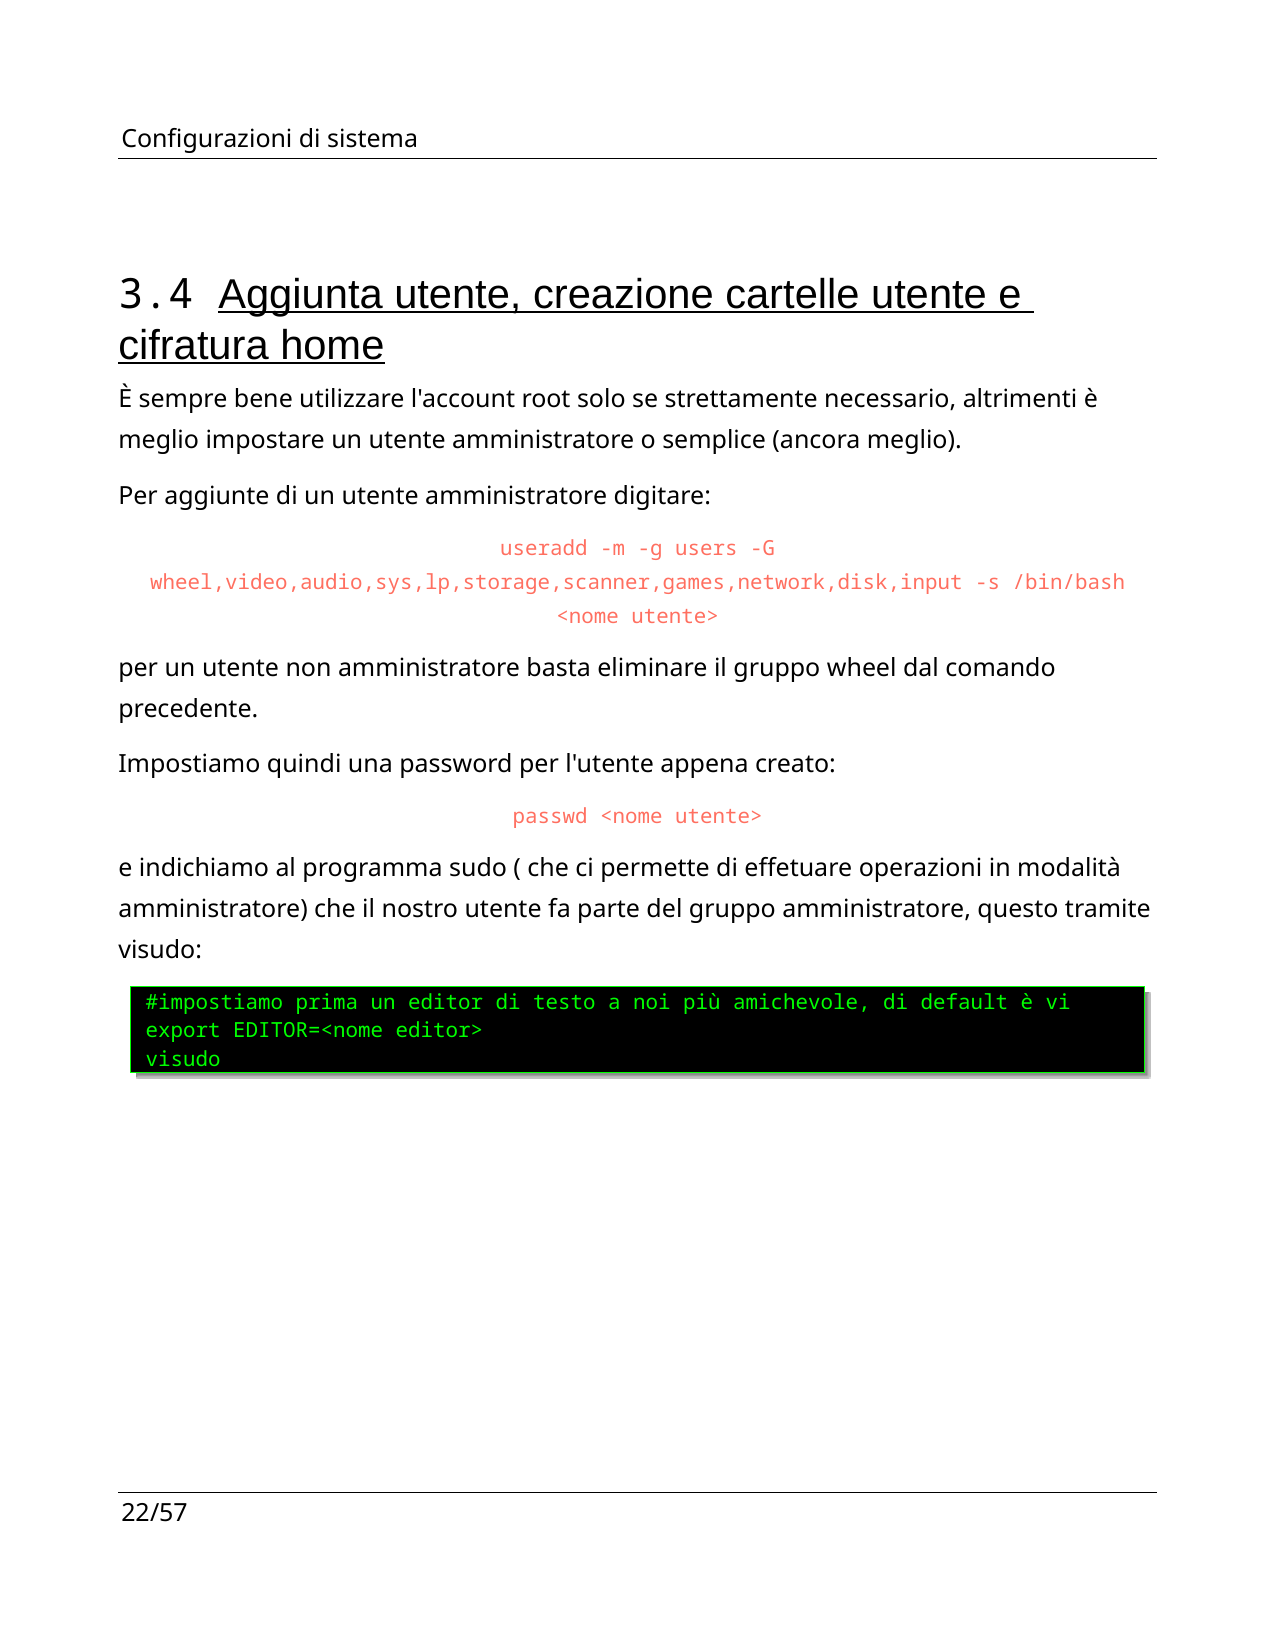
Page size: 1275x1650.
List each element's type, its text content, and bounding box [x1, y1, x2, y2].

text e indichiamo al programma sudo ( che ci permette di effetuare operazioni in modalità amministratore) che il nostro utente fa parte del gruppo amministratore, questo tramite visudo: [118, 850, 1157, 966]
text Per aggiunte di un utente amministratore digitare: [118, 477, 1157, 511]
text per un utente non amministratore basta eliminare il gruppo wheel dal comando precedente. [118, 649, 1157, 724]
text Impostiamo quindi una password per l'utente appena creato: [118, 746, 1157, 780]
subtitle Aggiunta utente, creazione cartelle utente e cifratura home [118, 264, 1157, 369]
text passwd <nome utente> [118, 801, 1157, 830]
text È sempre bene utilizzare l'account root solo se strettamente necessario, altrimenti è meglio impostare un utente amministratore o semplice (ancora meglio). [118, 381, 1157, 456]
text useradd -m -g users -G wheel,video,audio,sys,lp,storage,scanner,games,network,disk,input -s /bin/bash <nome utente> [118, 533, 1157, 629]
